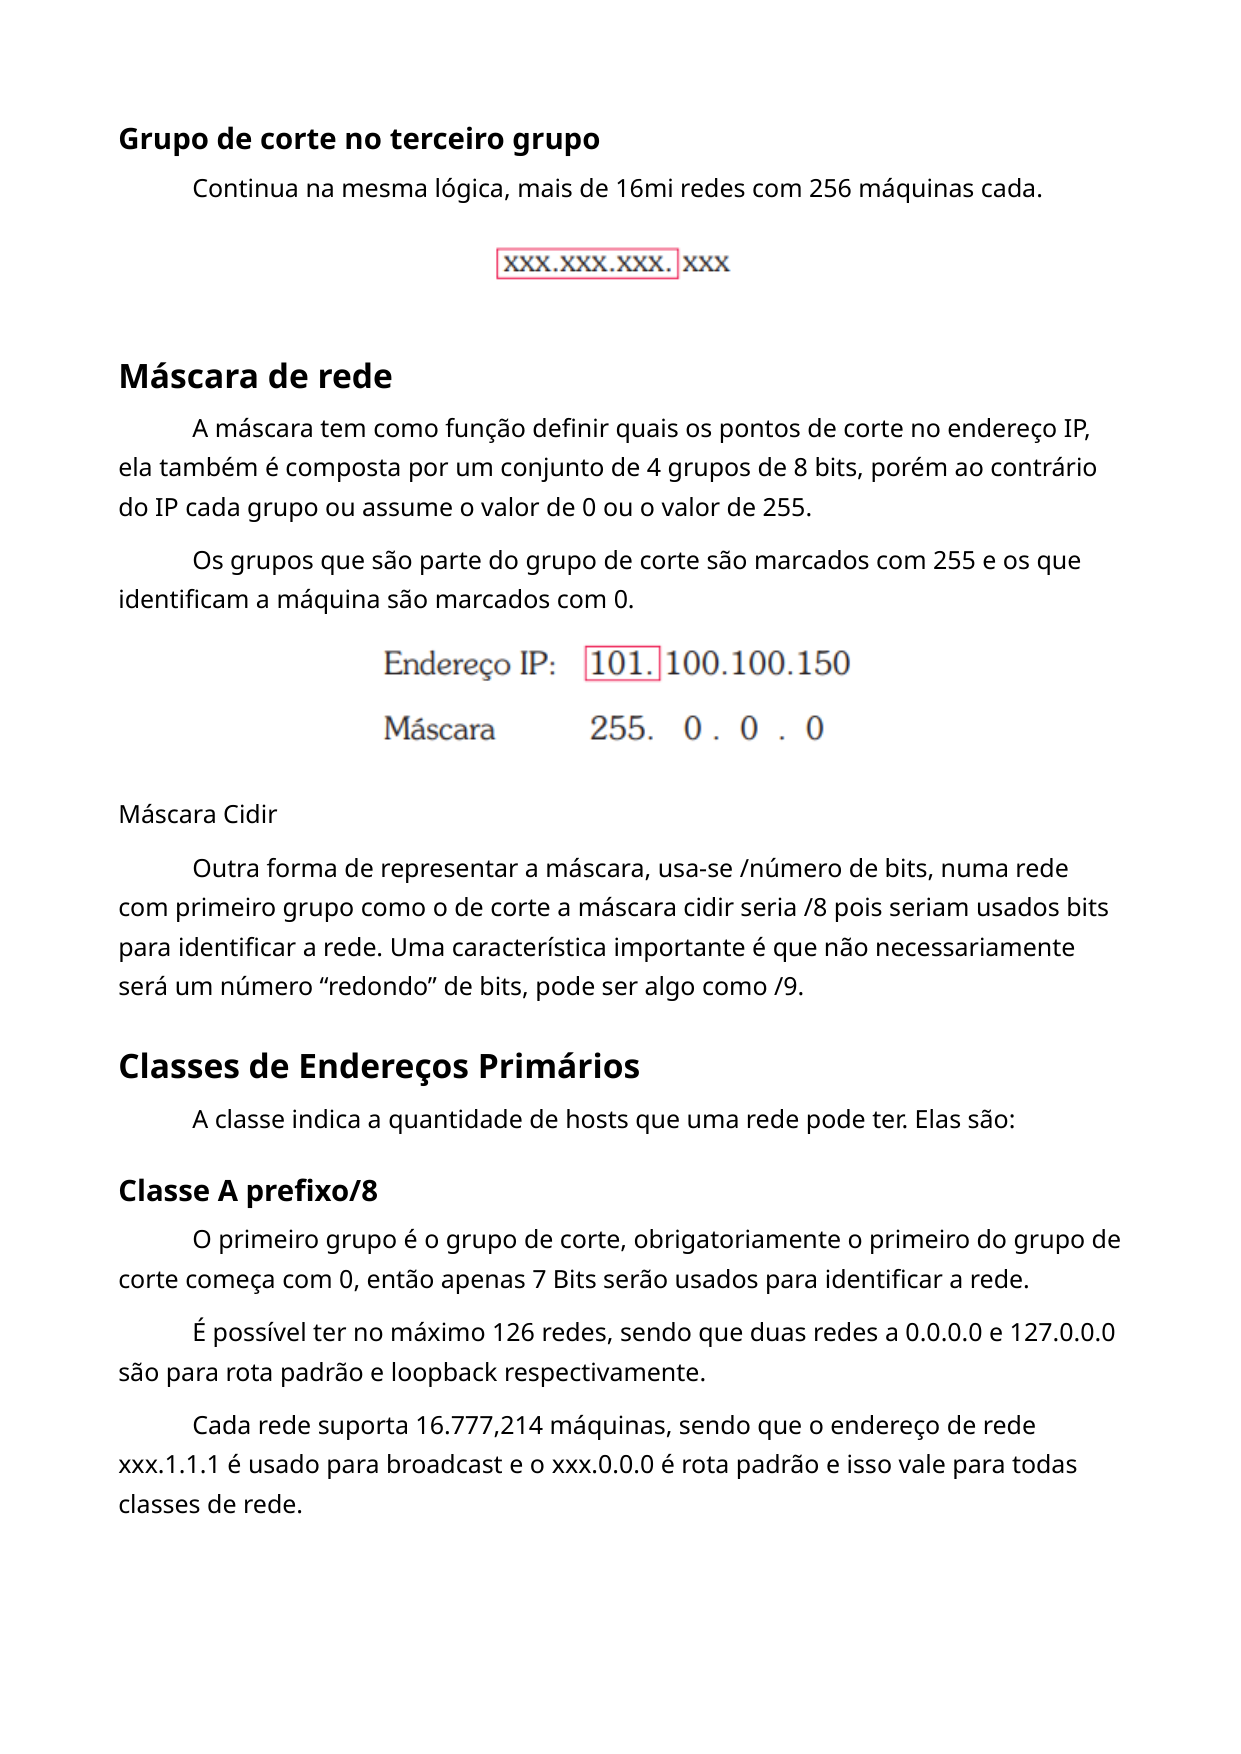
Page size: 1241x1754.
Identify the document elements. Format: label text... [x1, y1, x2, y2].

subtitle O primeiro grupo é o grupo de corte, obrigatoriamente o primeiro do grupo de corte começa com 0, então apenas 7 Bits serão usados para identificar a rede. [118, 1222, 1122, 1295]
picture [481, 224, 759, 297]
subtitle Continua na mesma lógica, mais de 16mi redes com 256 máquinas cada. [118, 171, 1122, 205]
subtitle A classe indica a quantidade de hosts que uma rede pode ter. Elas são: [118, 1101, 1122, 1135]
picture [368, 636, 872, 754]
subtitle Os grupos que são parte do grupo de corte são marcados com 255 e os que identificam a máquina são marcados com 0. [118, 543, 1122, 616]
subtitle É possível ter no máximo 126 redes, sendo que duas redes a 0.0.0.0 e 127.0.0.0 são para rota padrão e loopback respectivamente. [118, 1315, 1122, 1388]
subtitle Classes de Endereços Primários [118, 1043, 1122, 1089]
subtitle Outra forma de representar a máscara, usa-se /número de bits, numa rede com primeiro grupo como o de corte a máscara cidir seria /8 pois seriam usados bits para identificar a rede. Uma característica importante é que não necessariamente será um número “redondo” de bits, pode ser algo como /9. [118, 851, 1122, 1002]
subtitle Máscara de rede [118, 353, 1122, 398]
subtitle Grupo de corte no terceiro grupo [118, 118, 1122, 158]
subtitle Cada rede suporta 16.777,214 máquinas, sendo que o endereço de rede xxx.1.1.1 é usado para broadcast e o xxx.0.0.0 é rota padrão e isso vale para todas classes de rede. [118, 1408, 1122, 1520]
subtitle A máscara tem como função definir quais os pontos de corte no endereço IP, ela também é composta por um conjunto de 4 grupos de 8 bits, porém ao contrário do IP cada grupo ou assume o valor de 0 ou o valor de 255. [118, 411, 1122, 523]
subtitle Máscara Cidir [118, 797, 1122, 831]
subtitle Classe A prefixo/8 [118, 1169, 1122, 1209]
